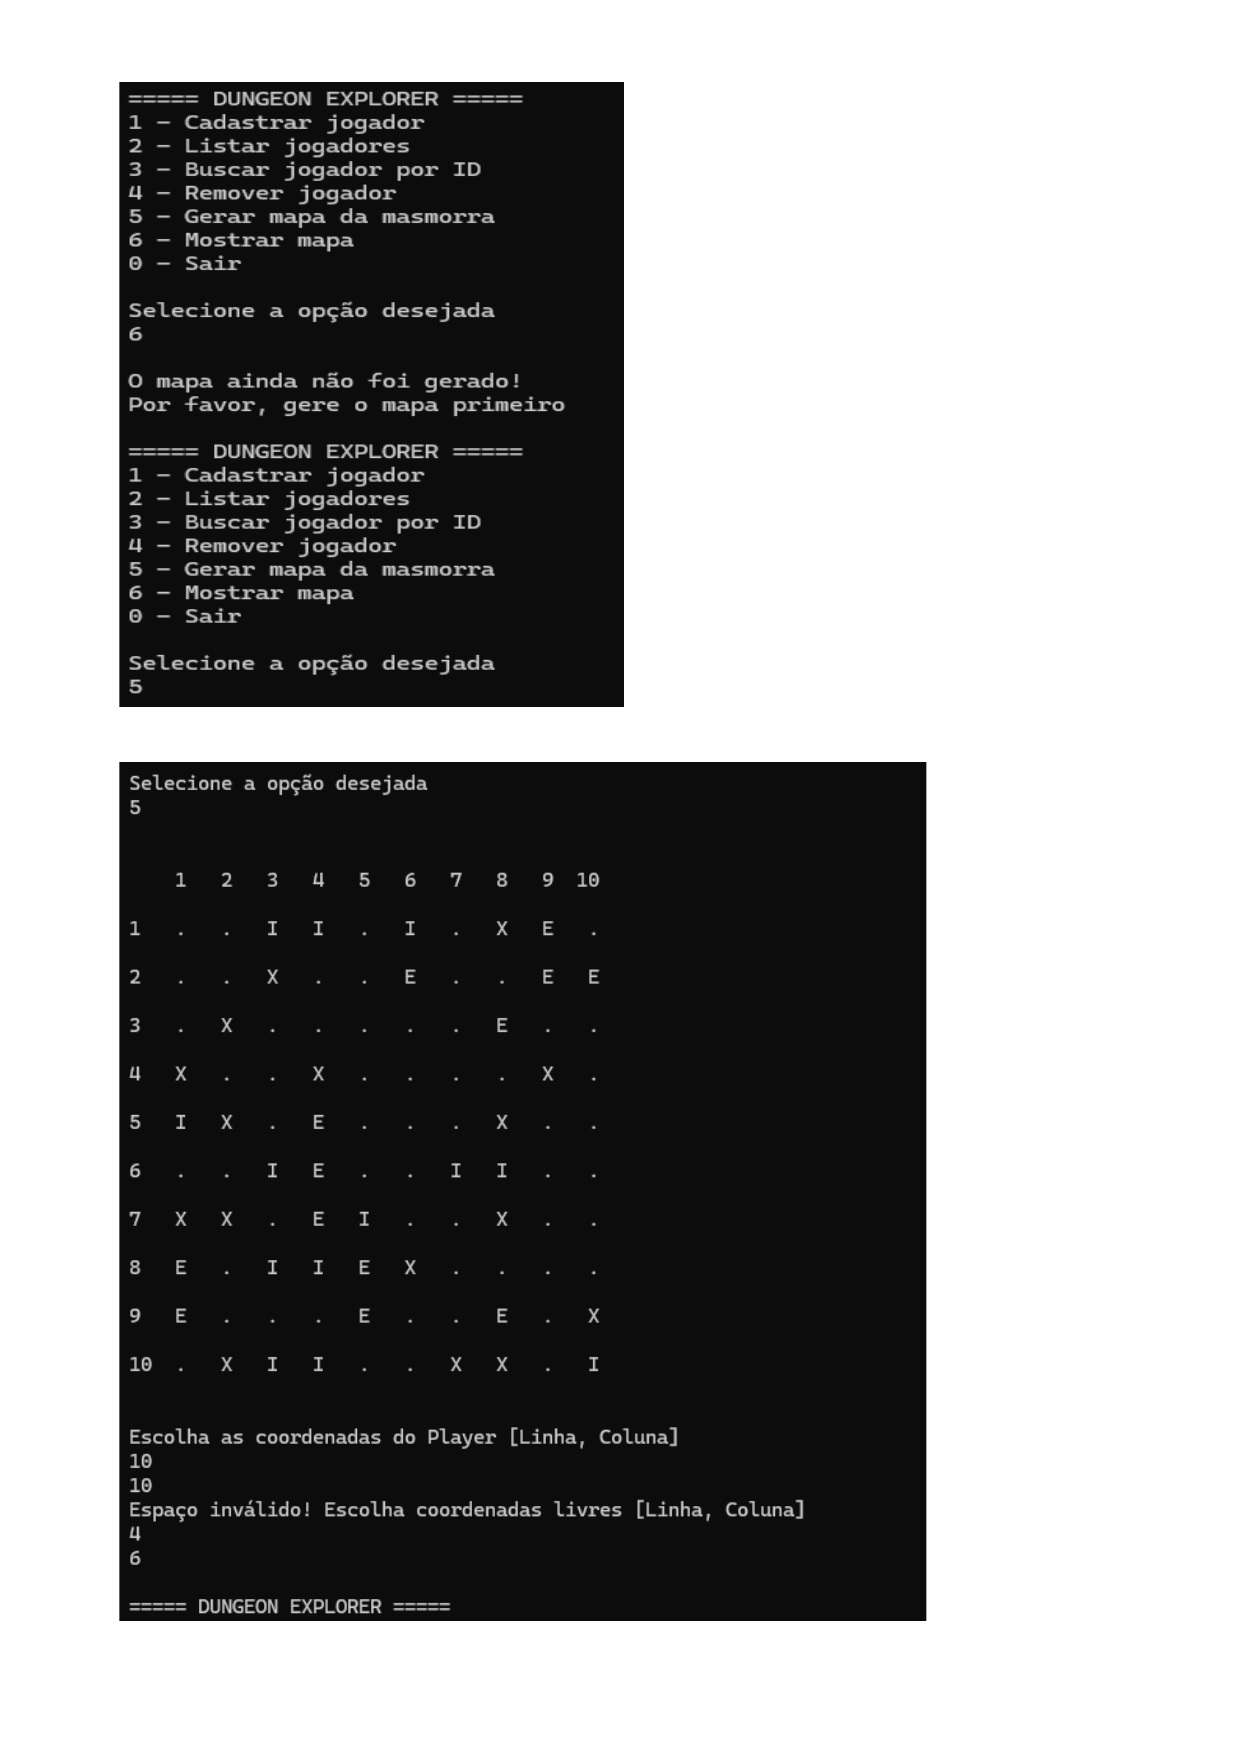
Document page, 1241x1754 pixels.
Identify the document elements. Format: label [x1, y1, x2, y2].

picture [119, 82, 624, 707]
picture [119, 762, 927, 1621]
